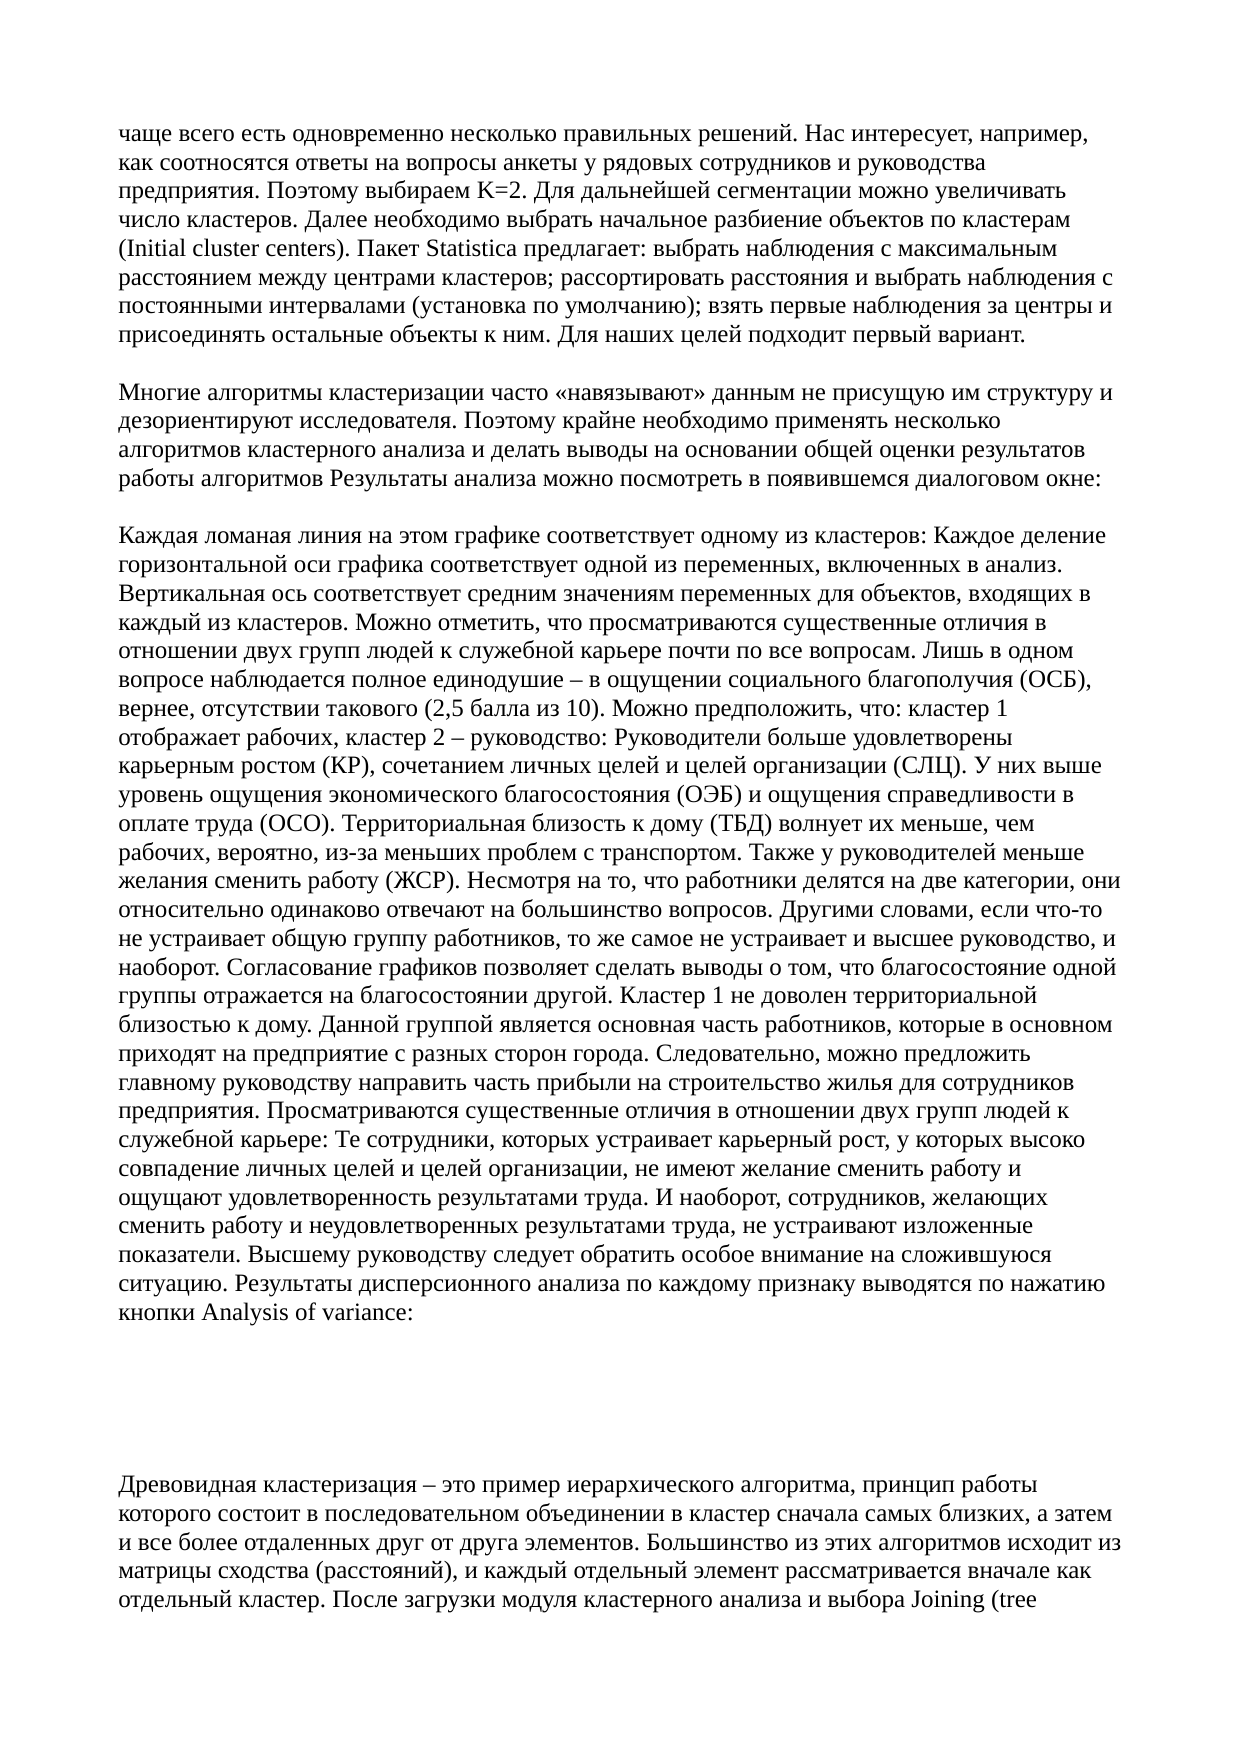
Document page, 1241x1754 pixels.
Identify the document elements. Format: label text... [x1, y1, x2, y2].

text Древовидная кластеризация – это пример иерархического алгоритма, принцип работы которого состоит в последовательном объединении в кластер сначала самых близких, а затем и все более отдаленных друг от друга элементов. Большинство из этих алгоритмов исходит из матрицы сходства (расстояний), и каждый отдельный элемент рассматривается вначале как отдельный кластер. После загрузки модуля кластерного анализа и выбора Joining (tree [118, 1469, 1122, 1613]
text Каждая ломаная линия на этом графике соответствует одному из кластеров: Каждое деление горизонтальной оси графика соответствует одной из переменных, включенных в анализ. Вертикальная ось соответствует средним значениям переменных для объектов, входящих в каждый из кластеров. Можно отметить, что просматриваются существенные отличия в отношении двух групп людей к служебной карьере почти по все вопросам. Лишь в одном вопросе наблюдается полное единодушие – в ощущении социального благополучия (ОСБ), вернее, отсутствии такового (2,5 балла из 10). Можно предположить, что: кластер 1 отображает рабочих, кластер 2 – руководство: Руководители больше удовлетворены карьерным ростом (КР), сочетанием личных целей и целей организации (СЛЦ). У них выше уровень ощущения экономического благосостояния (ОЭБ) и ощущения справедливости в оплате труда (ОСО). Территориальная близость к дому (ТБД) волнует их меньше, чем рабочих, вероятно, из-за меньших проблем с транспортом. Также у руководителей меньше желания сменить работу (ЖСР). Несмотря на то, что работники делятся на две категории, они относительно одинаково отвечают на большинство вопросов. Другими словами, если что-то не устраивает общую группу работников, то же самое не устраивает и высшее руководство, и наоборот. Согласование графиков позволяет сделать выводы о том, что благосостояние одной группы отражается на благосостоянии другой. Кластер 1 не доволен территориальной близостью к дому. Данной группой является основная часть работников, которые в основном приходят на предприятие с разных сторон города. Следовательно, можно предложить главному руководству направить часть прибыли на строительство жилья для сотрудников предприятия. Просматриваются существенные отличия в отношении двух групп людей к служебной карьере: Те сотрудники, которых устраивает карьерный рост, у которых высоко совпадение личных целей и целей организации, не имеют желание сменить работу и ощущают удовлетворенность результатами труда. И наоборот, сотрудников, желающих сменить работу и неудовлетворенных результатами труда, не устраивают изложенные показатели. Высшему руководству следует обратить особое внимание на сложившуюся ситуацию. Результаты дисперсионного анализа по каждому признаку выводятся по нажатию кнопки Analysis of variance: [118, 521, 1122, 1354]
text чаще всего есть одновременно несколько правильных решений. Нас интересует, например, как соотносятся ответы на вопросы анкеты у рядовых сотрудников и руководства предприятия. Поэтому выбираем K=2. Для дальнейшей сегментации можно увеличивать число кластеров. Далее необходимо выбрать начальное разбиение объектов по кластерам (Initial cluster centers). Пакет Statistica предлагает: выбрать наблюдения с максимальным расстоянием между центрами кластеров; рассортировать расстояния и выбрать наблюдения с постоянными интервалами (установка по умолчанию); взять первые наблюдения за центры и присоединять остальные объекты к ним. Для наших целей подходит первый вариант. [118, 118, 1122, 377]
text Многие алгоритмы кластеризации часто «навязывают» данным не присущую им структуру и дезориентируют исследователя. Поэтому крайне необходимо применять несколько алгоритмов кластерного анализа и делать выводы на основании общей оценки результатов работы алгоритмов Результаты анализа можно посмотреть в появившемся диалоговом окне: [118, 377, 1122, 521]
